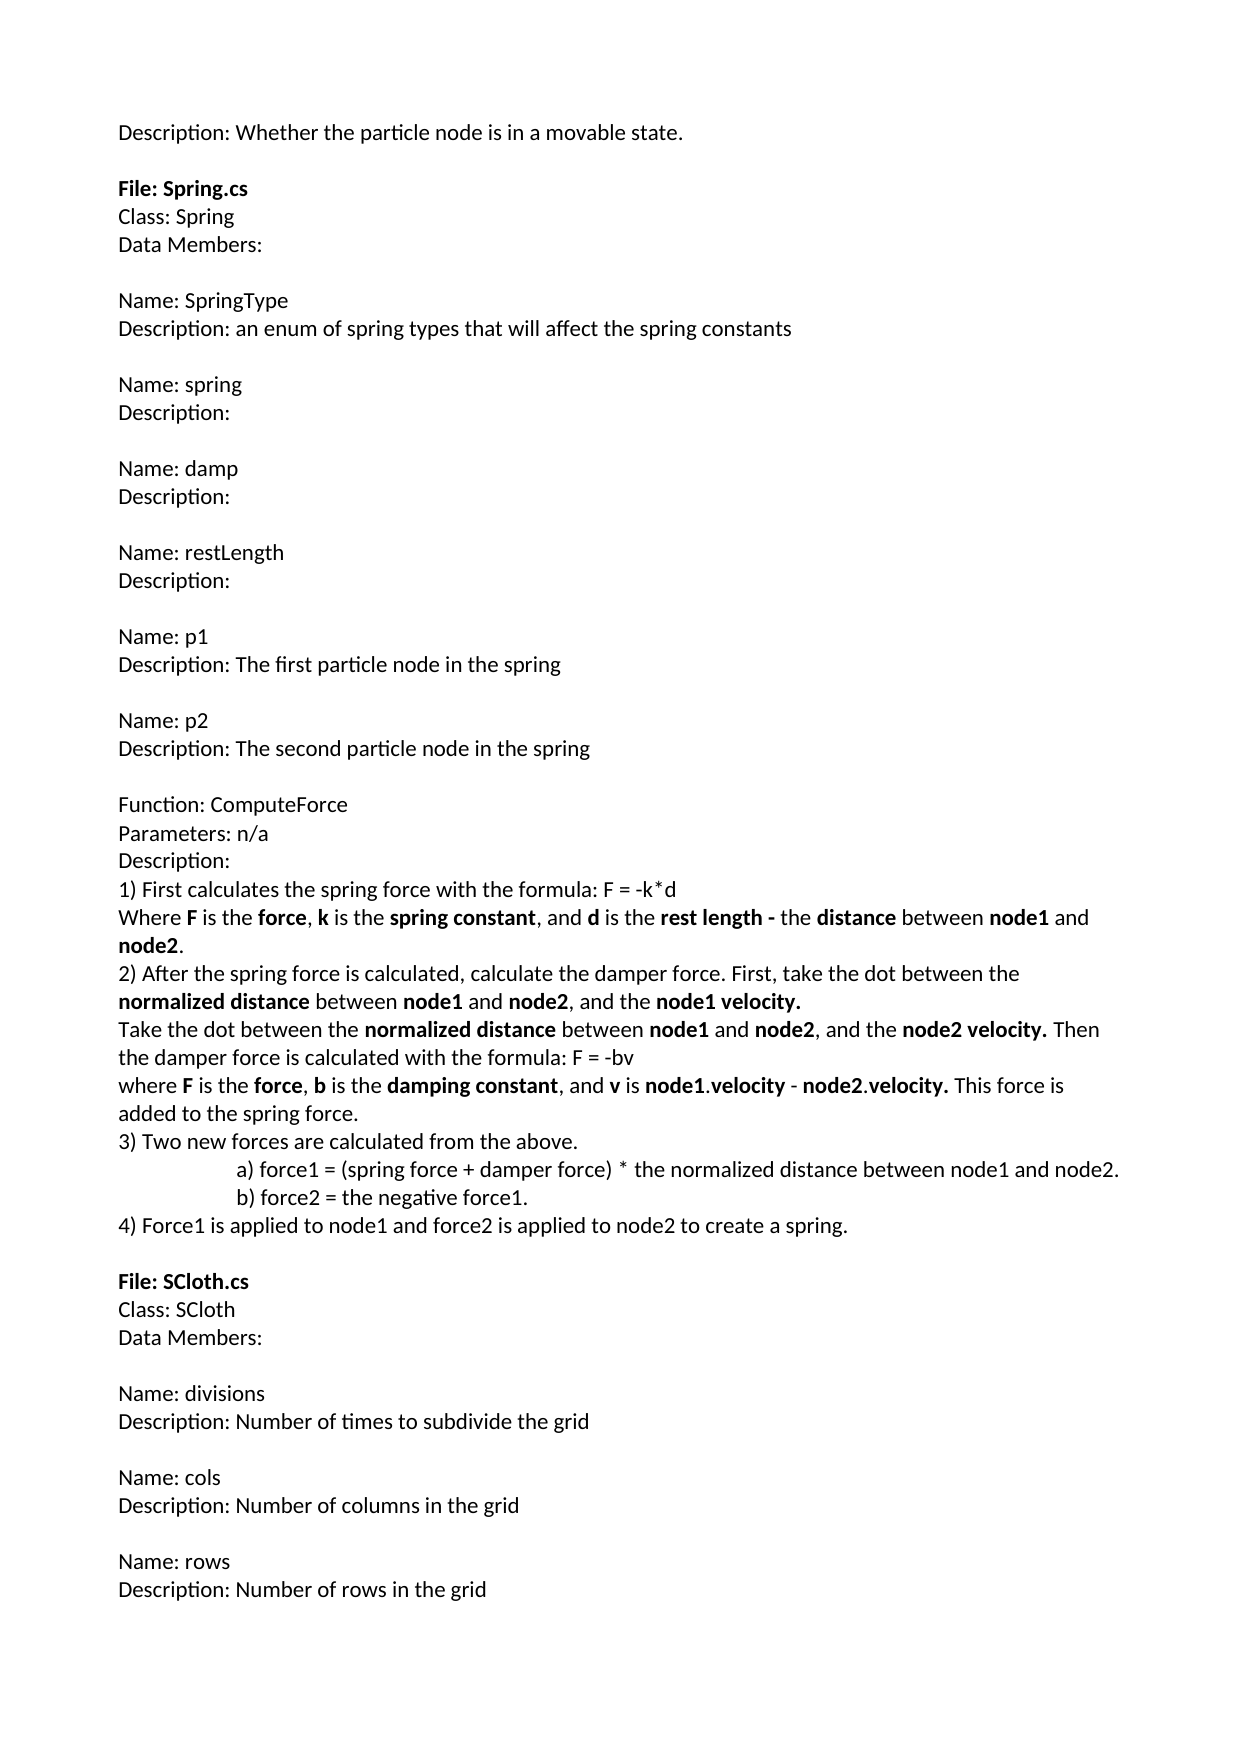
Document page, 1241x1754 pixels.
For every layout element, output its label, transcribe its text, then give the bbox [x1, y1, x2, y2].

text Name: spring [118, 370, 1122, 398]
text Description: Whether the particle node is in a movable state. [118, 118, 1122, 146]
text File: SCloth.cs [118, 1267, 1122, 1295]
text a) force1 = (spring force + damper force) * the normalized distance between node1 and node2. [118, 1155, 1122, 1183]
text where F is the force, b is the damping constant, and v is node1.velocity - node2.velocity. This force is added to the spring force. [118, 1071, 1122, 1127]
text Description: Number of columns in the grid [118, 1491, 1122, 1519]
text Description: Number of rows in the grid [118, 1575, 1122, 1603]
text Description: The first particle node in the spring [118, 651, 1122, 678]
text Description: The second particle node in the spring [118, 734, 1122, 763]
text Name: p1 [118, 622, 1122, 651]
text Data Members: [118, 230, 1122, 258]
text Name: restLength [118, 538, 1122, 566]
text Description: Number of times to subdivide the grid [118, 1407, 1122, 1435]
text Class: SCloth [118, 1295, 1122, 1323]
text 2) After the spring force is calculated, calculate the damper force. First, take the dot between the normalized distance between node1 and node2, and the node1 velocity. [118, 959, 1122, 1015]
text Function: ComputeForce [118, 791, 1122, 819]
text Name: divisions [118, 1379, 1122, 1407]
text 3) Two new forces are calculated from the above. [118, 1127, 1122, 1155]
text Name: SpringType [118, 286, 1122, 314]
text b) force2 = the negative force1. [118, 1183, 1122, 1211]
text Class: Spring [118, 202, 1122, 230]
text Description: [118, 566, 1122, 594]
text Name: p2 [118, 707, 1122, 734]
text Description: [118, 398, 1122, 426]
text Name: cols [118, 1463, 1122, 1491]
text Parameters: n/a [118, 819, 1122, 847]
text Take the dot between the normalized distance between node1 and node2, and the node2 velocity. Then the damper force is calculated with the formula: F = -bv [118, 1015, 1122, 1071]
text Description: an enum of spring types that will affect the spring constants [118, 314, 1122, 342]
text 1) First calculates the spring force with the formula: F = -k*d [118, 875, 1122, 903]
text Data Members: [118, 1323, 1122, 1351]
text Description: [118, 482, 1122, 510]
text Description: [118, 847, 1122, 875]
text Name: rows [118, 1547, 1122, 1575]
text Where F is the force, k is the spring constant, and d is the rest length - the distance between node1 and node2. [118, 903, 1122, 959]
text File: Spring.cs [118, 174, 1122, 202]
text 4) Force1 is applied to node1 and force2 is applied to node2 to create a spring. [118, 1211, 1122, 1239]
text Name: damp [118, 454, 1122, 482]
